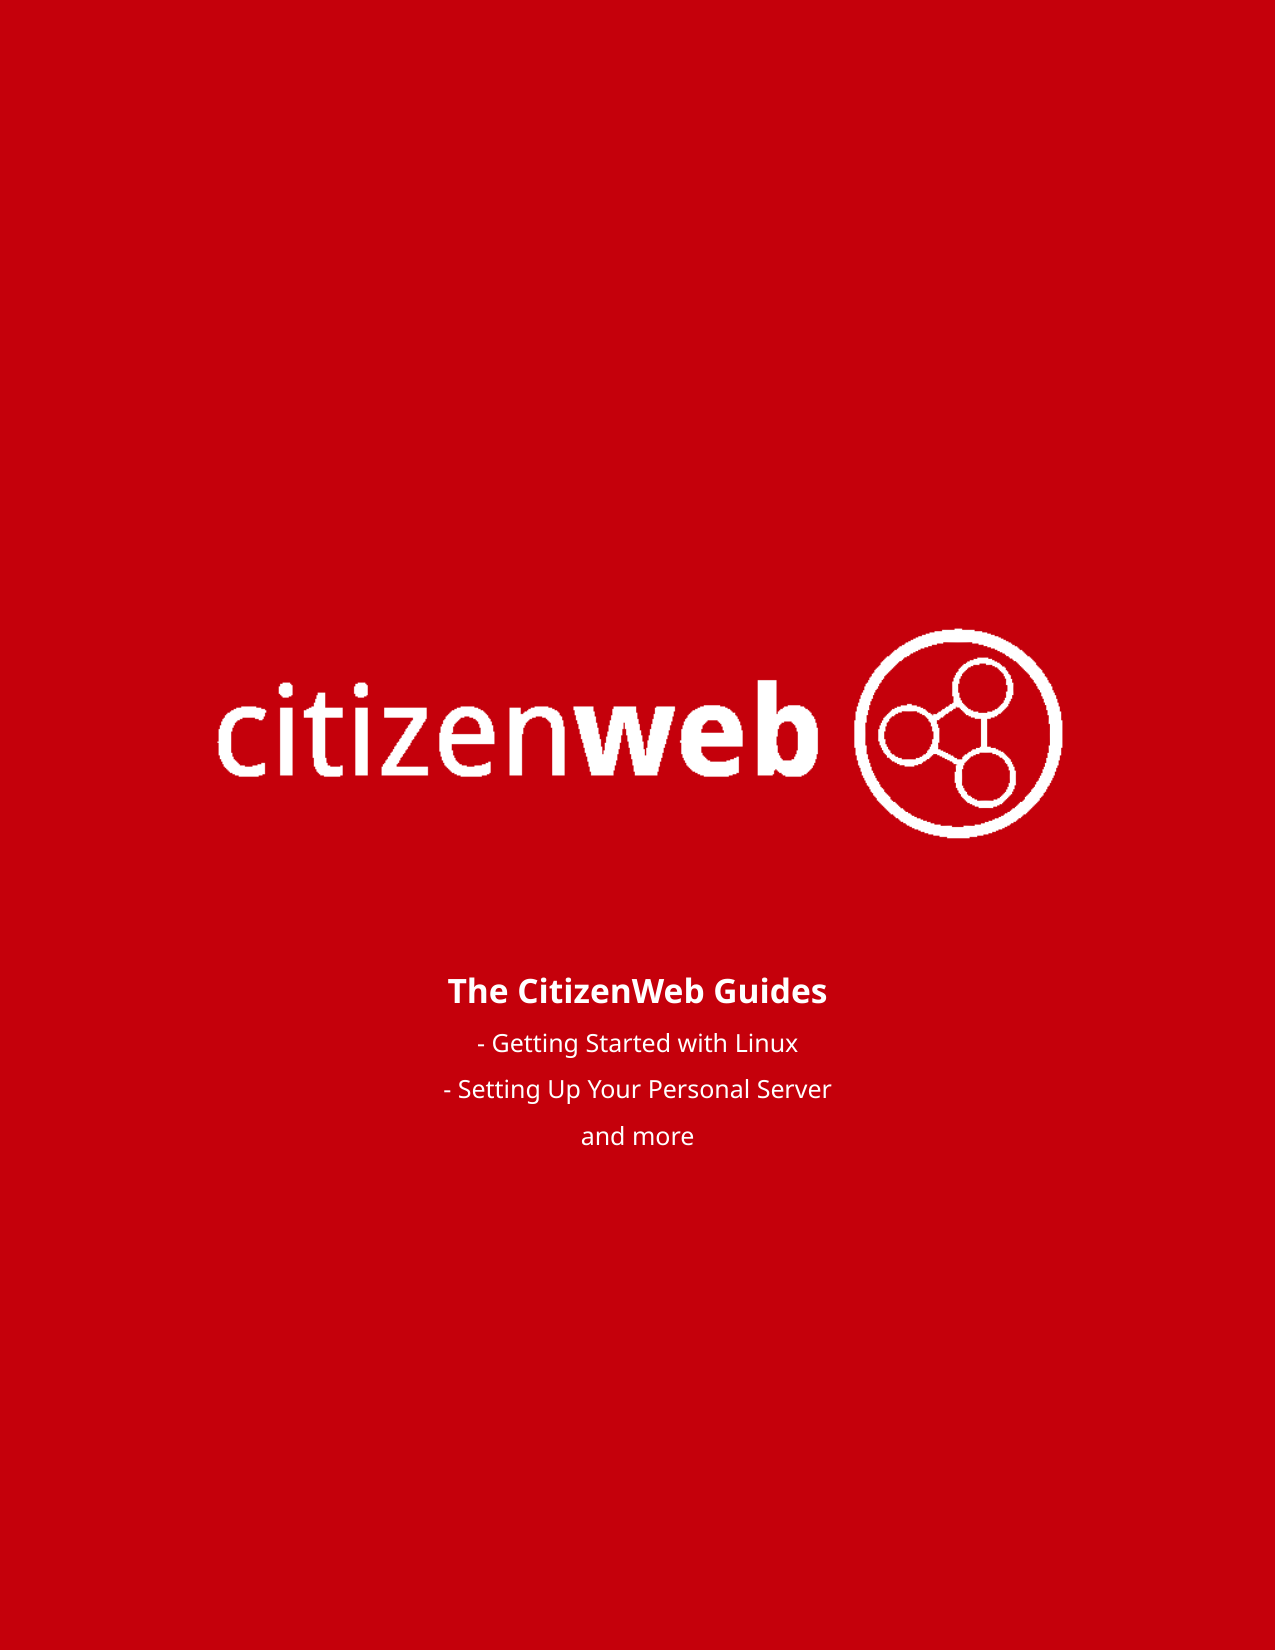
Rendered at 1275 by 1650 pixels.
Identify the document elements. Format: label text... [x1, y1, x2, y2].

picture [136, 374, 1139, 1127]
text - Setting Up Your Personal Server [0, 1072, 136, 1106]
text - Setting Up Your Personal Server [1139, 1072, 1275, 1106]
text and more [0, 1118, 1275, 1153]
subtitle The CitizenWeb Guides [1139, 967, 1275, 1013]
text - Getting Started with Linux [1139, 1025, 1275, 1059]
text - Getting Started with Linux [0, 1025, 136, 1059]
subtitle The CitizenWeb Guides [0, 967, 136, 1013]
